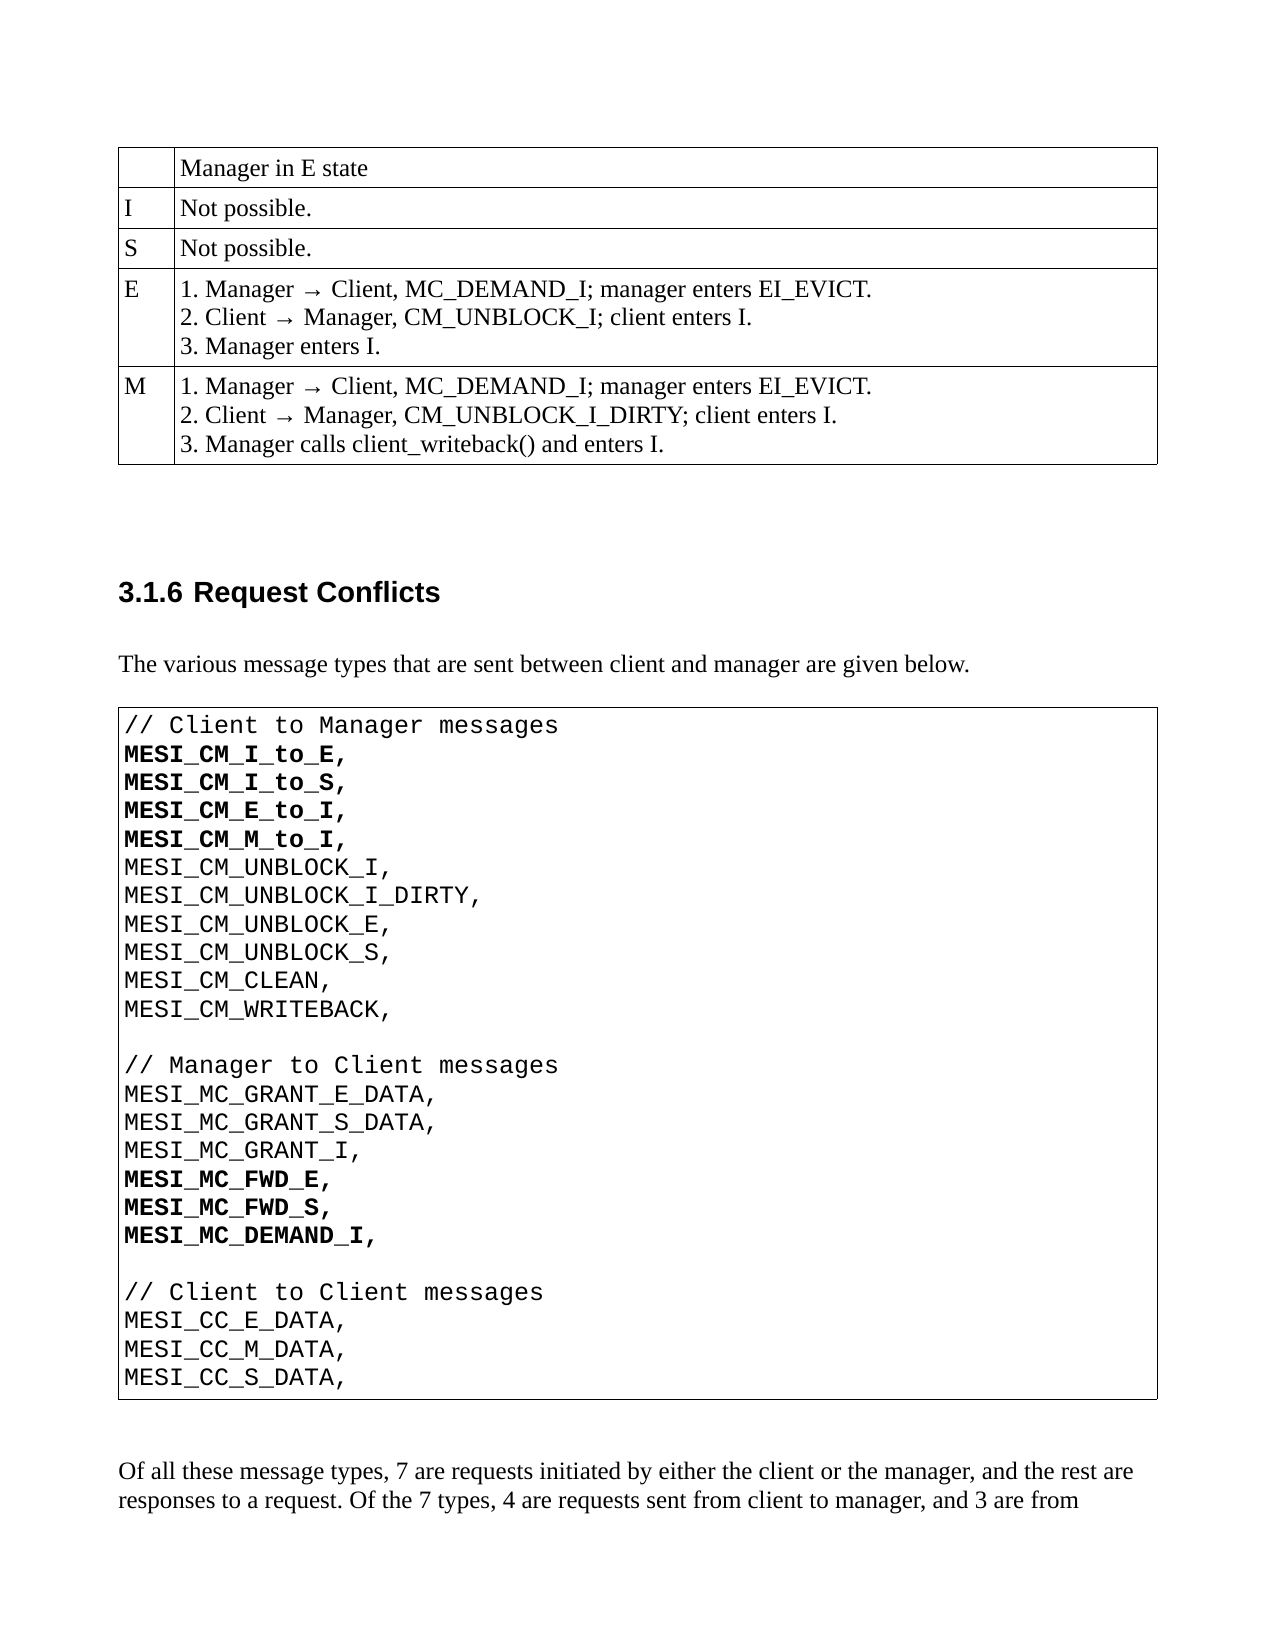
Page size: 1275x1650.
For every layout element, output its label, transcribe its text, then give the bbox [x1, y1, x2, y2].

table_header // Client to Manager messages MESI_CM_I_to_E, MESI_CM_I_to_S, MESI_CM_E_to_I, MESI_CM_M_to_I, MESI_CM_UNBLOCK_I, MESI_CM_UNBLOCK_I_DIRTY, MESI_CM_UNBLOCK_E, MESI_CM_UNBLOCK_S, MESI_CM_CLEAN, MESI_CM_WRITEBACK, // Manager to Client messages MESI_MC_GRANT_E_DATA, MESI_MC_GRANT_S_DATA, MESI_MC_GRANT_I, MESI_MC_FWD_E, MESI_MC_FWD_S, MESI_MC_DEMAND_I, // Client to Client messages MESI_CC_E_DATA, MESI_CC_M_DATA, MESI_CC_S_DATA, [119, 708, 1157, 1399]
table_cell Not possible. [175, 188, 1157, 227]
table_cell I [119, 188, 174, 227]
table_cell Not possible. [175, 229, 1157, 268]
table_cell E [119, 269, 174, 366]
table_cell 1. Manager → Client, MC_DEMAND_I; manager enters EI_EVICT. 2. Client → Manager, CM_UNBLOCK_I_DIRTY; client enters I. 3. Manager calls client_writeback() and enters I. [175, 367, 1157, 463]
table_cell S [119, 229, 174, 268]
table_cell M [119, 367, 174, 463]
table_header [119, 148, 174, 187]
subtitle Request Conflicts [118, 575, 1157, 608]
text The various message types that are sent between client and manager are given below. [118, 649, 1157, 678]
text Of all these message types, 7 are requests initiated by either the client or the manager, and the rest are responses to a request. Of the 7 types, 4 are requests sent from client to manager, and 3 are from [118, 1456, 1157, 1514]
table_cell 1. Manager → Client, MC_DEMAND_I; manager enters EI_EVICT. 2. Client → Manager, CM_UNBLOCK_I; client enters I. 3. Manager enters I. [175, 269, 1157, 366]
table_header Manager in E state [175, 148, 1157, 187]
